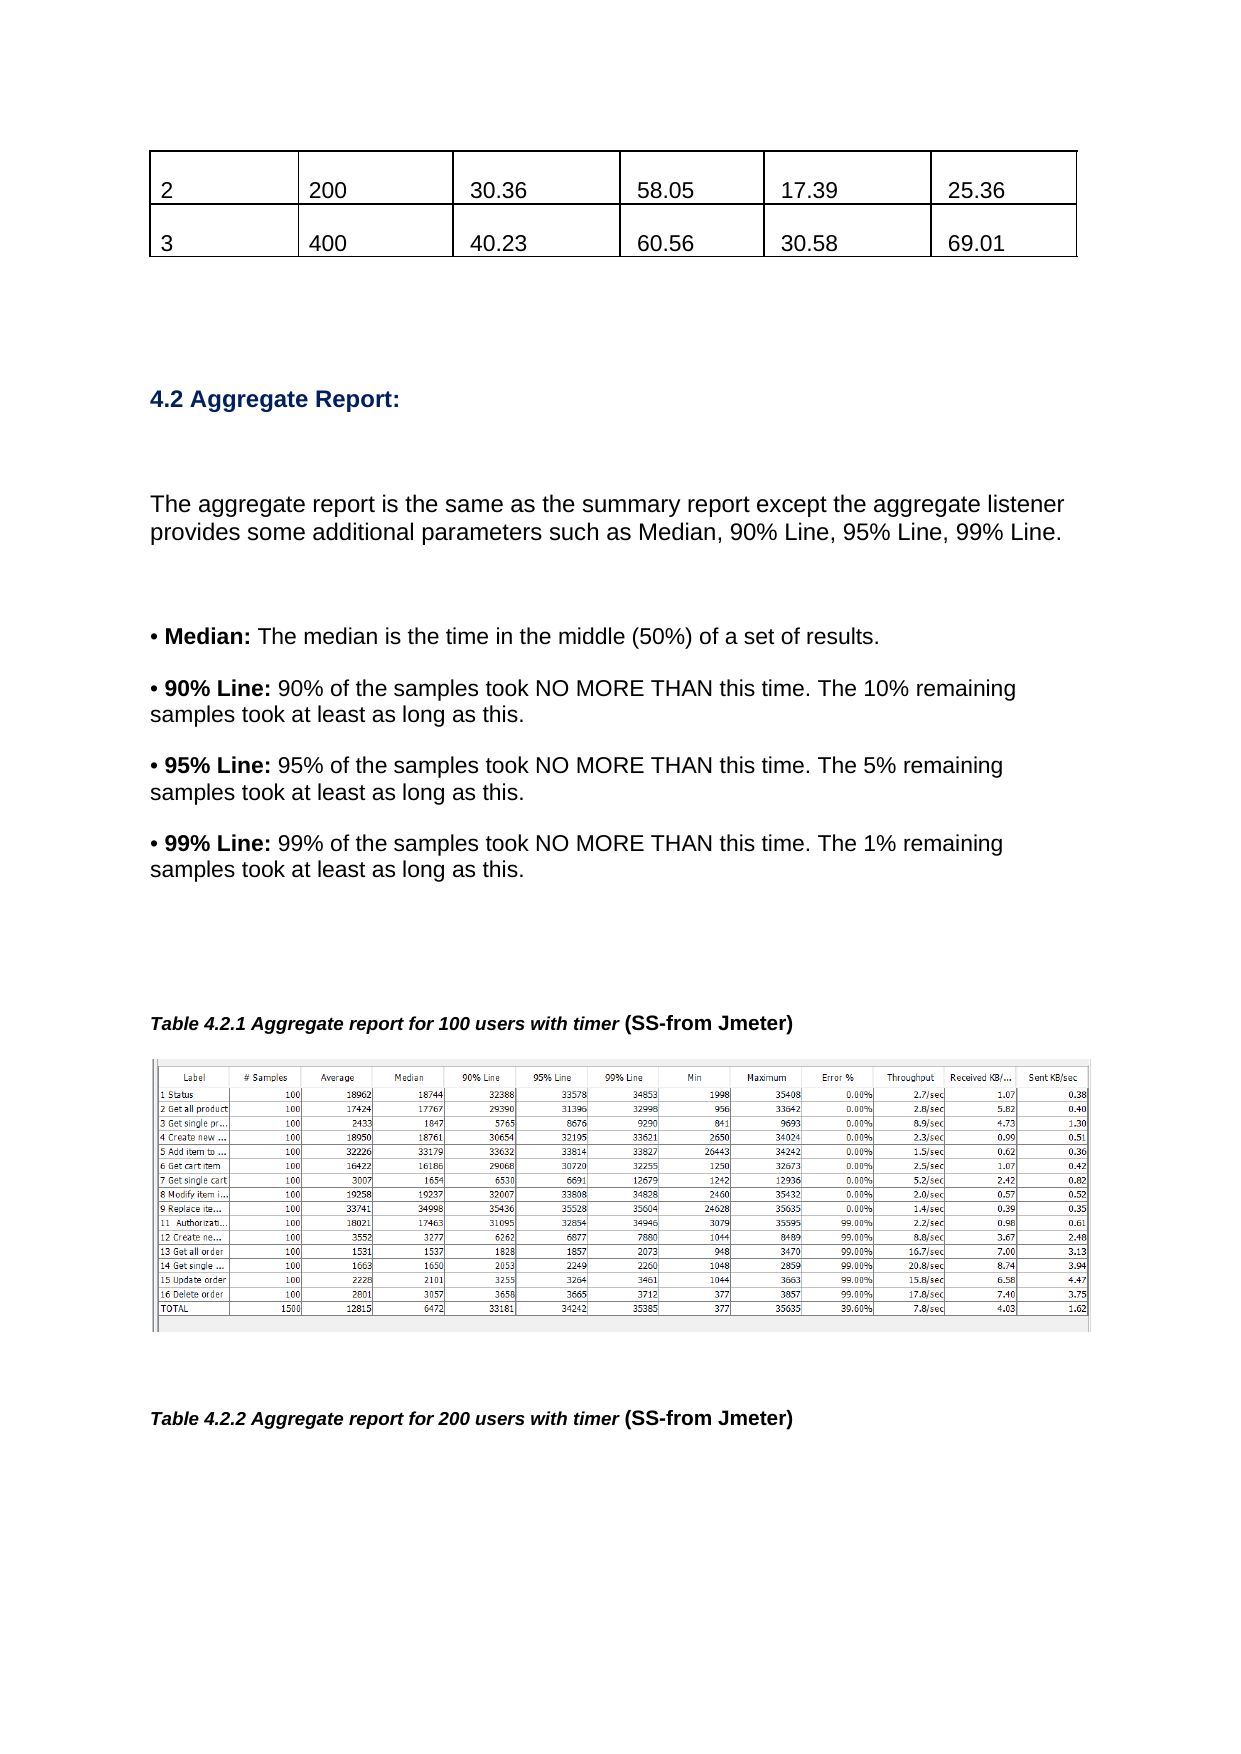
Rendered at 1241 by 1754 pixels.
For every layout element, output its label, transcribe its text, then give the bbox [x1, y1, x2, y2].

text • 95% Line: 95% of the samples took NO MORE THAN this time. The 5% remaining samples took at least as long as this. [150, 752, 1090, 805]
text • 99% Line: 99% of the samples took NO MORE THAN this time. The 1% remaining samples took at least as long as this. [150, 830, 1090, 883]
picture [150, 1059, 1091, 1332]
table_cell 17.39 [765, 152, 930, 203]
table_cell 30.58 [765, 205, 930, 256]
table_cell 400 [299, 205, 452, 256]
table_cell 3 [151, 205, 298, 256]
text 4.2 Aggregate Report: [150, 385, 1090, 413]
table_cell 30.36 [454, 152, 619, 203]
table_cell 69.01 [932, 205, 1076, 256]
table_cell 2 [151, 152, 298, 203]
text Table 4.2.1 Aggregate report for 100 users with timer (SS-from Jmeter) [150, 1010, 1090, 1034]
text The aggregate report is the same as the summary report except the aggregate listener provides some additional parameters such as Median, 90% Line, 95% Line, 99% Line. [150, 490, 1090, 546]
table_cell 200 [299, 152, 452, 203]
table_cell 58.05 [621, 152, 763, 203]
table_cell 40.23 [454, 205, 619, 256]
text • 90% Line: 90% of the samples took NO MORE THAN this time. The 10% remaining samples took at least as long as this. [150, 674, 1090, 727]
table_cell 25.36 [932, 152, 1076, 203]
table_cell 60.56 [621, 205, 763, 256]
text • Median: The median is the time in the middle (50%) of a set of results. [150, 623, 1090, 649]
text Table 4.2.2 Aggregate report for 200 users with timer (SS-from Jmeter) [150, 1405, 1090, 1429]
